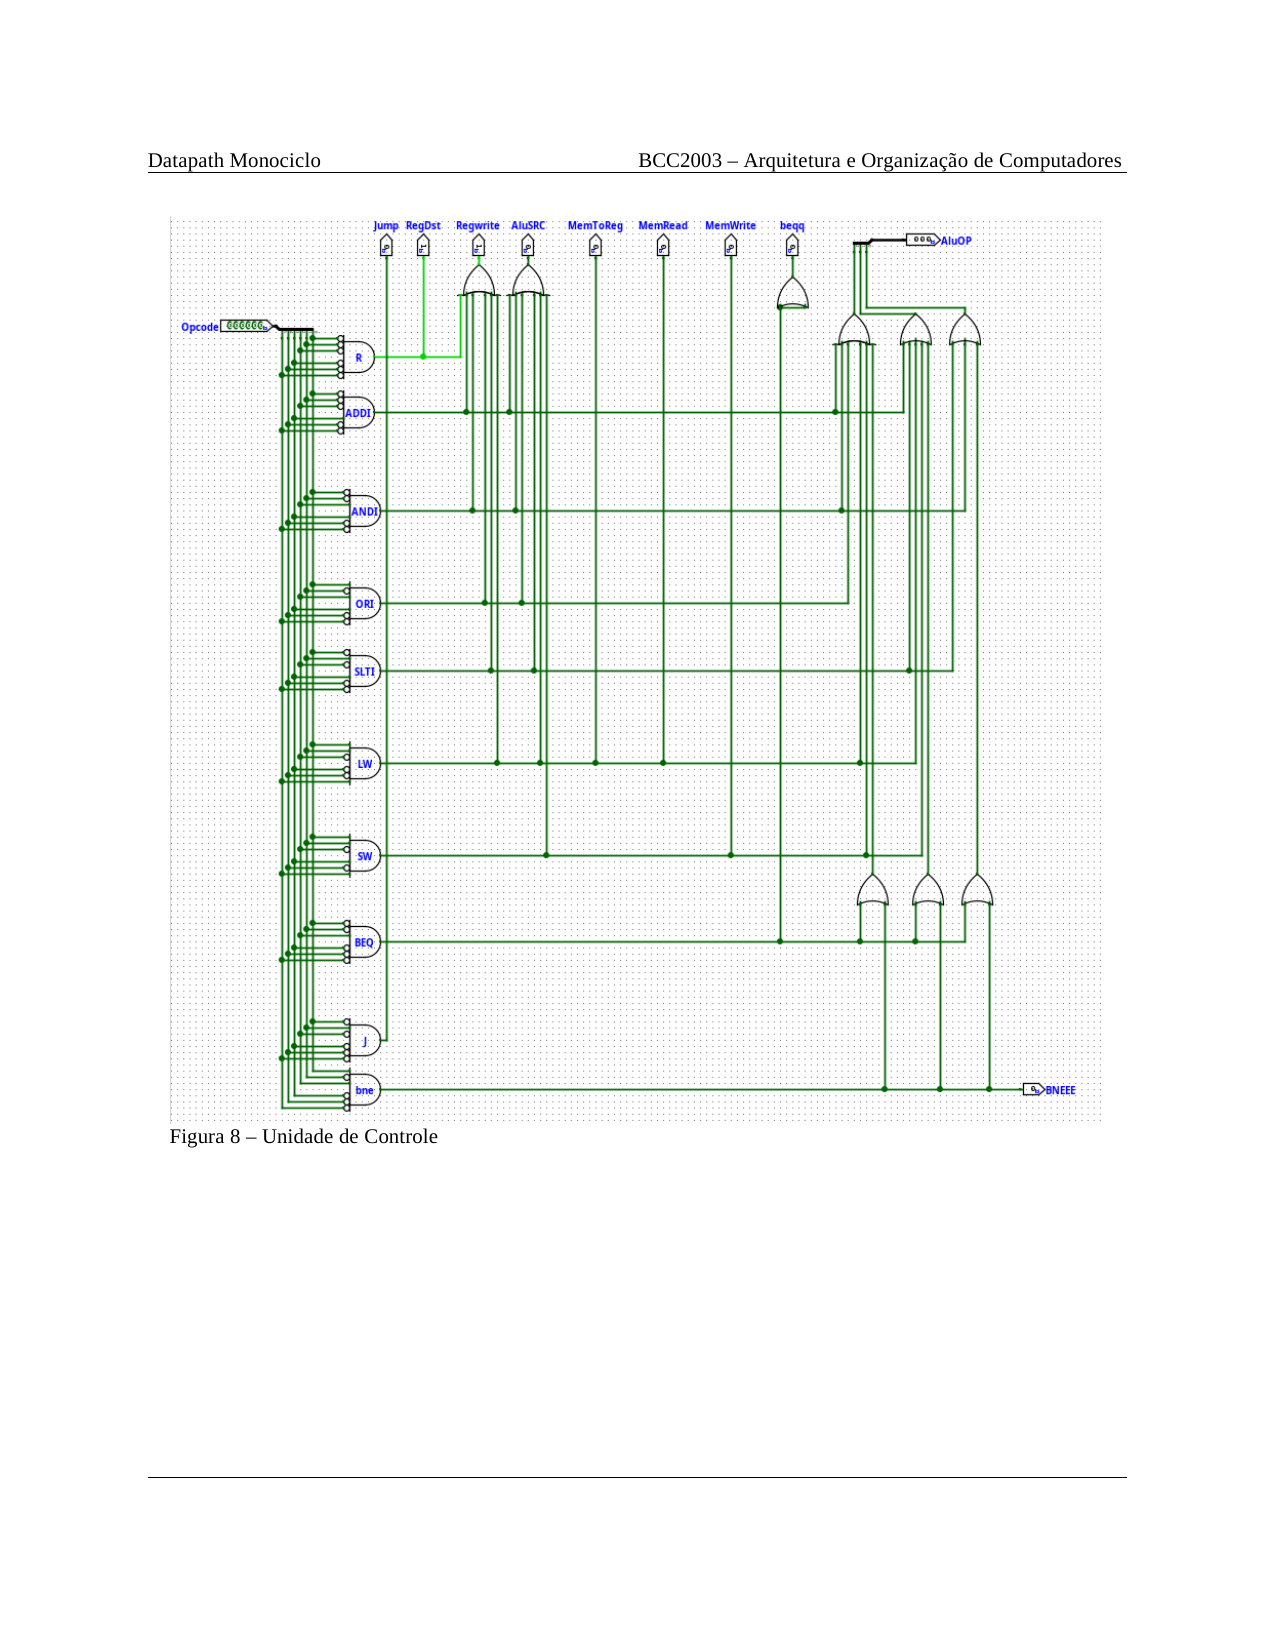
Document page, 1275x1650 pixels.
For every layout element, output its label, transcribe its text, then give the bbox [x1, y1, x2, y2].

text Figura 8 – Unidade de Controle [148, 202, 1127, 1148]
picture [170, 216, 1105, 1124]
